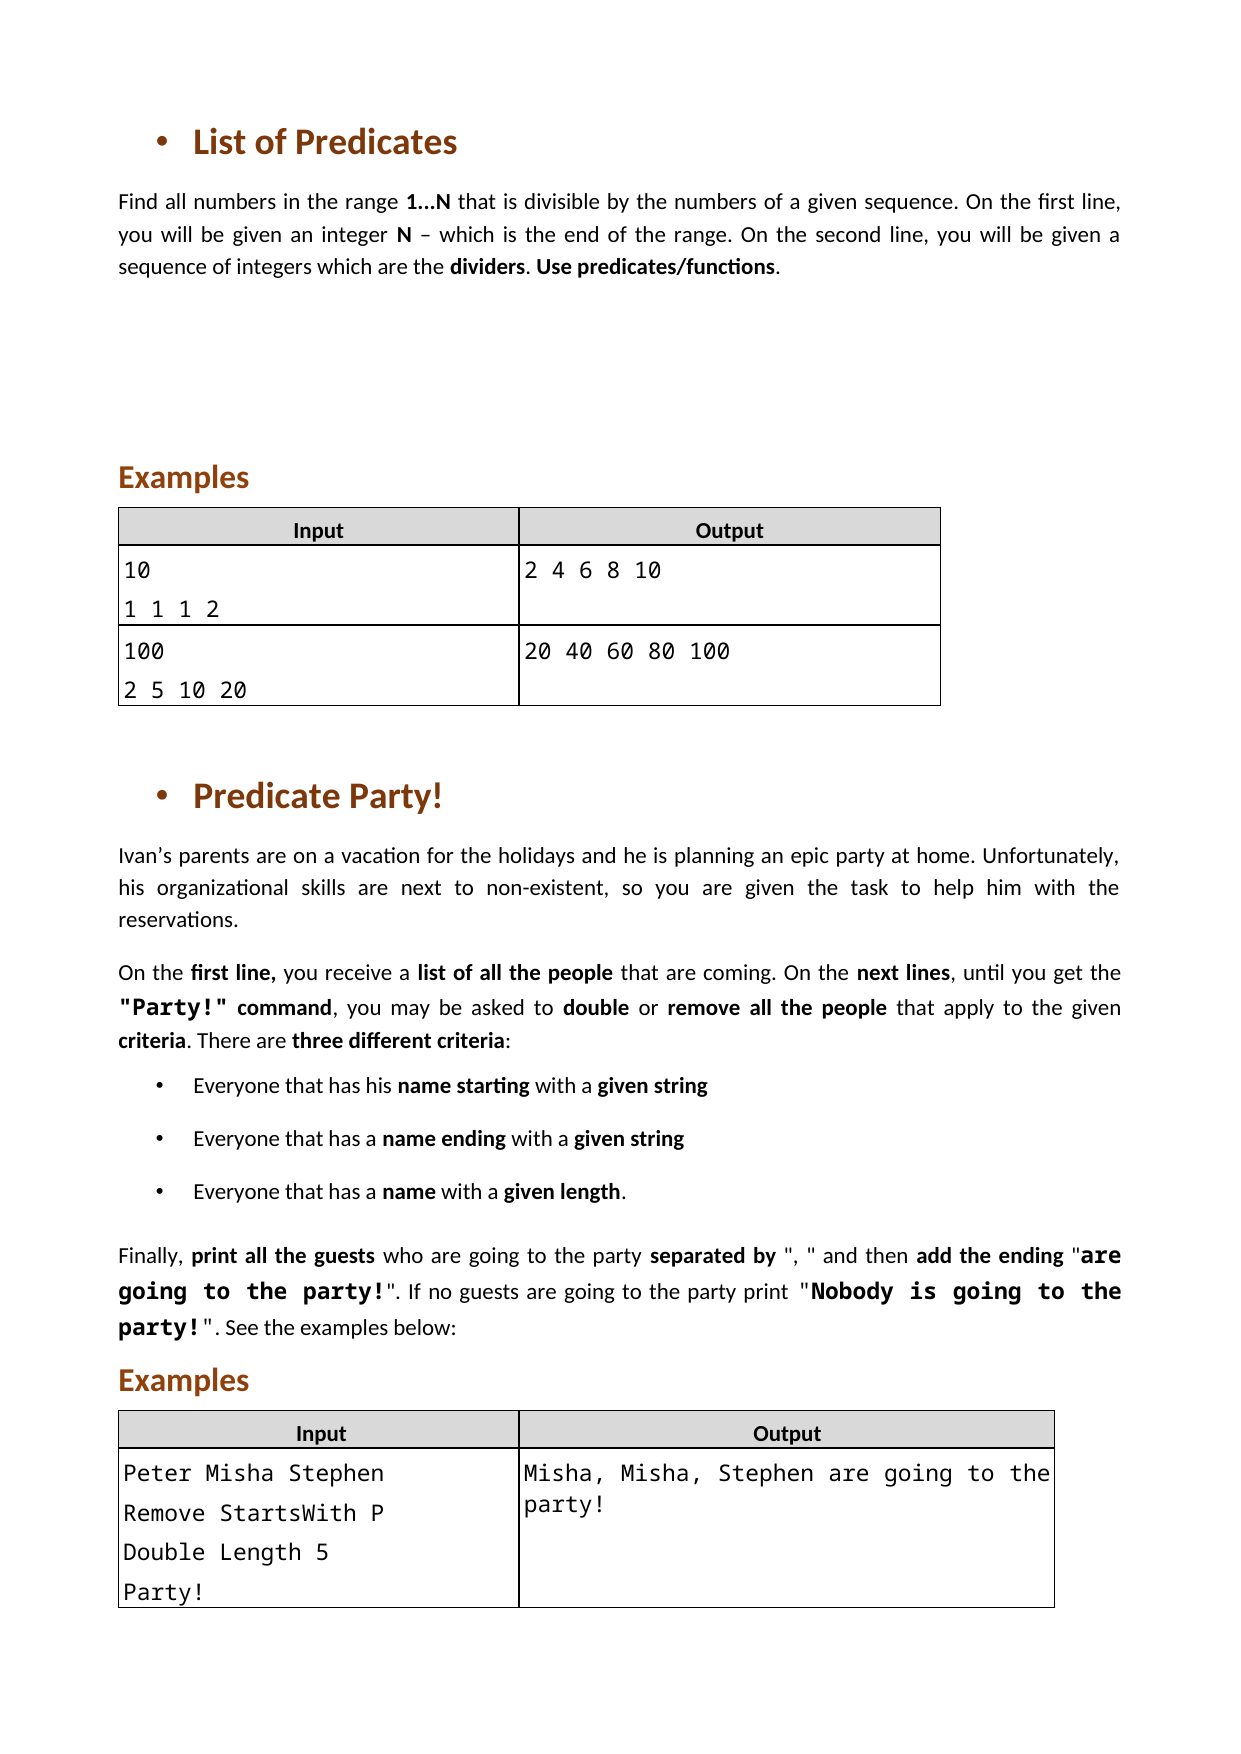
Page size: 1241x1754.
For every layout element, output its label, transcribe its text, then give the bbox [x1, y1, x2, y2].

text Find all numbers in the range 1...N that is divisible by the numbers of a given sequence. On the first line, you will be given an integer N – which is the end of the range. On the second line, you will be given a sequence of integers which are the dividers. Use predicates/functions. [118, 187, 1122, 280]
list Everyone that has a name ending with a given string [156, 1124, 1122, 1152]
table_header Input [119, 1411, 518, 1447]
table_header Output [520, 1411, 1054, 1447]
text Examples [118, 1359, 1122, 1400]
list List of Predicates [156, 118, 1122, 164]
table_cell Misha, Misha, Stephen are going to the party! [520, 1449, 1054, 1607]
table_header Output [520, 508, 940, 544]
table_cell 20 40 60 80 100 [520, 626, 940, 705]
table_header Input [119, 508, 518, 544]
text On the first line, you receive a list of all the people that are coming. On the next lines, until you get the "Party!" command, you may be asked to double or remove all the people that apply to the given criteria. There are three different criteria: [118, 958, 1122, 1055]
list Predicate Party! [156, 772, 1122, 818]
list Everyone that has his name starting with a given string [156, 1071, 1122, 1099]
text Examples [118, 456, 1122, 496]
text Ivan’s parents are on a vacation for the holidays and he is planning an epic party at home. Unfortunately, his organizational skills are next to non-existent, so you are given the task to help him with the reservations. [118, 841, 1122, 933]
table_cell 2 4 6 8 10 [520, 546, 940, 624]
text Finally, print all the guests who are going to the party separated by ", " and then add the ending "are going to the party!". If no guests are going to the party print "Nobody is going to the party!". See the examples below: [118, 1239, 1122, 1342]
table_cell Peter Misha Stephen Remove StartsWith P Double Length 5 Party! [119, 1449, 518, 1607]
list Everyone that has a name with a given length. [156, 1177, 1122, 1205]
table_cell 100 2 5 10 20 [119, 626, 518, 705]
table_cell 10 1 1 1 2 [119, 546, 518, 624]
